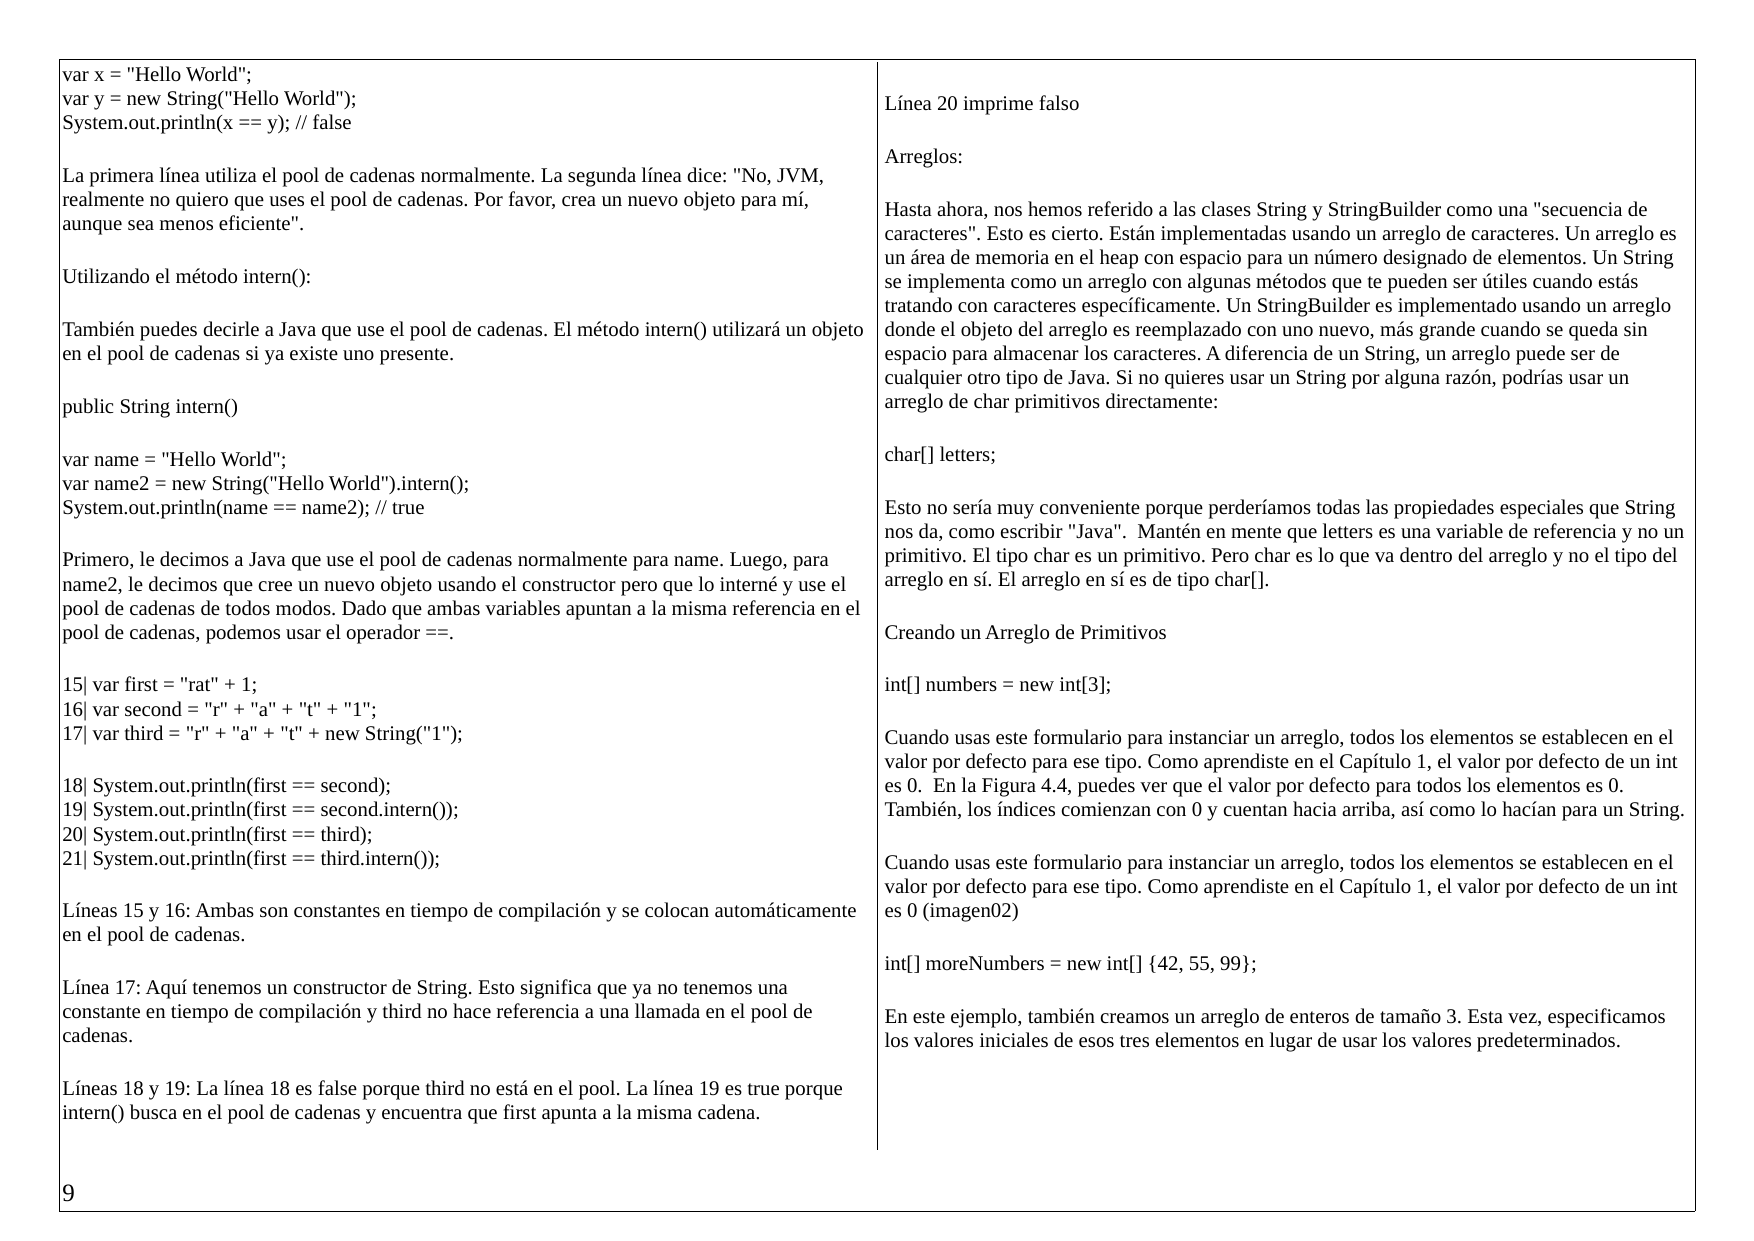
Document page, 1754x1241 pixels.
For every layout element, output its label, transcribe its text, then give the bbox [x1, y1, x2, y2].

text 18| System.out.println(first == second); [62, 773, 869, 797]
text 16| var second = "r" + "a" + "t" + "1"; [62, 696, 869, 721]
text public String intern() [62, 394, 869, 418]
text int[] numbers = new int[3]; [884, 672, 1692, 696]
text 15| var first = "rat" + 1; [62, 672, 869, 696]
text 21| System.out.println(first == third.intern()); [62, 846, 869, 869]
text La primera línea utiliza el pool de cadenas normalmente. La segunda línea dice: "No, JVM, realmente no quiero que uses el pool de cadenas. Por favor, crea un nuevo objeto para mí, aunque sea menos eficiente". [62, 163, 869, 235]
text Arreglos: [884, 144, 1692, 168]
text Línea 20 imprime falso [884, 91, 1692, 115]
text 17| var third = "r" + "a" + "t" + new String("1"); [62, 721, 869, 744]
text var y = new String("Hello World"); [62, 86, 869, 110]
text Primero, le decimos a Java que use el pool de cadenas normalmente para name. Luego, para name2, le decimos que cree un nuevo objeto usando el constructor pero que lo interné y use el pool de cadenas de todos modos. Dado que ambas variables apuntan a la misma referencia en el pool de cadenas, podemos usar el operador ==. [62, 547, 869, 644]
text En este ejemplo, también creamos un arreglo de enteros de tamaño 3. Esta vez, especificamos los valores iniciales de esos tres elementos en lugar de usar los valores predeterminados. [884, 1004, 1692, 1052]
text Utilizando el método intern(): [62, 264, 869, 288]
text Líneas 18 y 19: La línea 18 es false porque third no está en el pool. La línea 19 es true porque intern() busca en el pool de cadenas y encuentra que first apunta a la misma cadena. [62, 1076, 869, 1124]
text Hasta ahora, nos hemos referido a las clases String y StringBuilder como una "secuencia de caracteres". Esto es cierto. Están implementadas usando un arreglo de caracteres. Un arreglo es un área de memoria en el heap con espacio para un número designado de elementos. Un String se implementa como un arreglo con algunas métodos que te pueden ser útiles cuando estás tratando con caracteres específicamente. Un StringBuilder es implementado usando un arreglo donde el objeto del arreglo es reemplazado con uno nuevo, más grande cuando se queda sin espacio para almacenar los caracteres. A diferencia de un String, un arreglo puede ser de cualquier otro tipo de Java. Si no quieres usar un String por alguna razón, podrías usar un arreglo de char primitivos directamente: [884, 196, 1692, 413]
text Cuando usas este formulario para instanciar un arreglo, todos los elementos se establecen en el valor por defecto para ese tipo. Como aprendiste en el Capítulo 1, el valor por defecto de un int es 0. En la Figura 4.4, puedes ver que el valor por defecto para todos los elementos es 0. También, los índices comienzan con 0 y cuentan hacia arriba, así como lo hacían para un String. [884, 725, 1692, 821]
text Línea 17: Aquí tenemos un constructor de String. Esto significa que ya no tenemos una constante en tiempo de compilación y third no hace referencia a una llamada en el pool de cadenas. [62, 975, 869, 1047]
text char[] letters; [884, 442, 1692, 466]
text Creando un Arreglo de Primitivos [884, 619, 1692, 644]
text int[] moreNumbers = new int[] {42, 55, 99}; [884, 951, 1692, 975]
text Cuando usas este formulario para instanciar un arreglo, todos los elementos se establecen en el valor por defecto para ese tipo. Como aprendiste en el Capítulo 1, el valor por defecto de un int es 0 (imagen02) [884, 850, 1692, 922]
text System.out.println(x == y); // false [62, 110, 869, 134]
text var name = "Hello World"; [62, 446, 869, 471]
text 20| System.out.println(first == third); [62, 821, 869, 846]
text También puedes decirle a Java que use el pool de cadenas. El método intern() utilizará un objeto en el pool de cadenas si ya existe uno presente. [62, 317, 869, 365]
text var name2 = new String("Hello World").intern(); [62, 471, 869, 494]
text Esto no sería muy conveniente porque perderíamos todas las propiedades especiales que String nos da, como escribir "Java". Mantén en mente que letters es una variable de referencia y no un primitivo. El tipo char es un primitivo. Pero char es lo que va dentro del arreglo y no el tipo del arreglo en sí. El arreglo en sí es de tipo char[]. [884, 494, 1692, 591]
text Líneas 15 y 16: Ambas son constantes en tiempo de compilación y se colocan automáticamente en el pool de cadenas. [62, 898, 869, 946]
text 19| System.out.println(first == second.intern()); [62, 797, 869, 821]
text System.out.println(name == name2); // true [62, 494, 869, 519]
text var x = "Hello World"; [62, 62, 869, 86]
